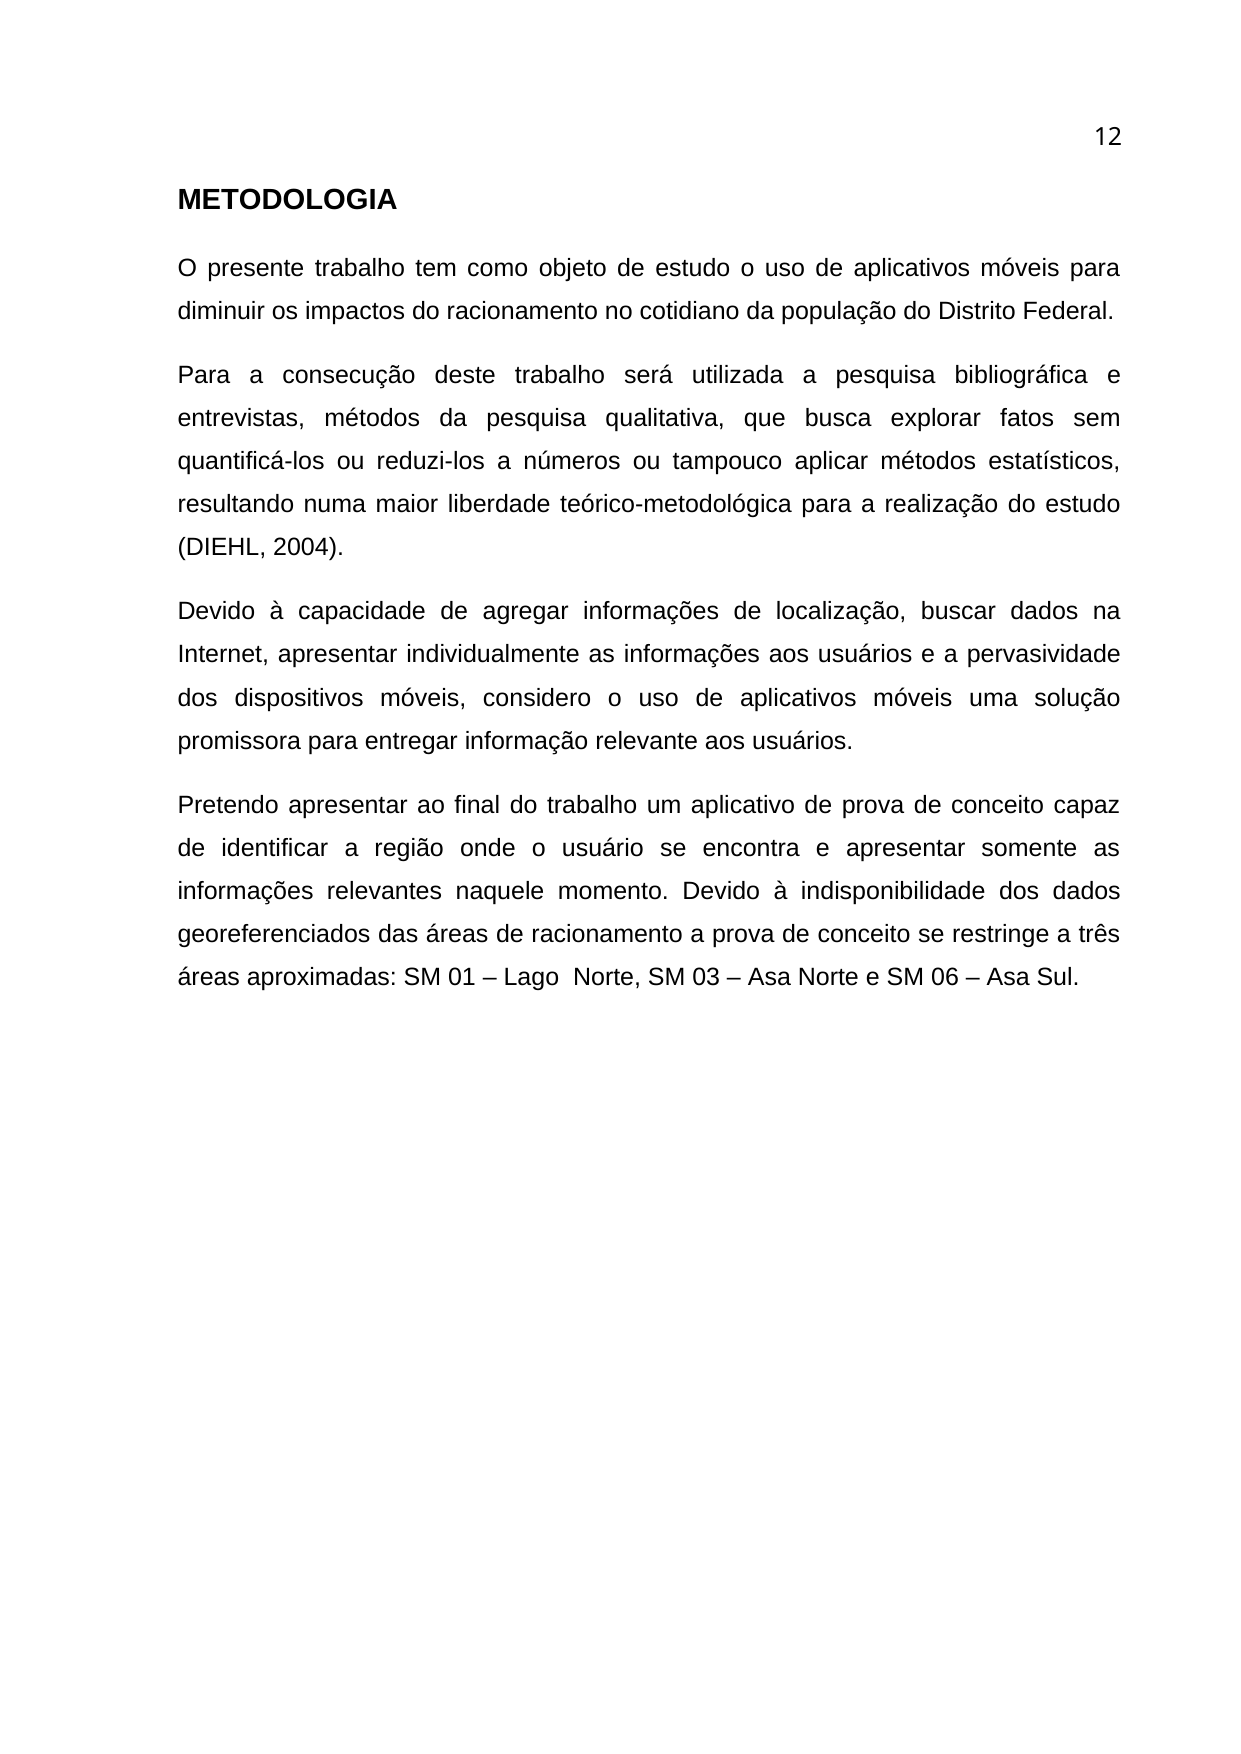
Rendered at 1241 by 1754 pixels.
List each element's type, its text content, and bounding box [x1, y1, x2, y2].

text Para a consecução deste trabalho será utilizada a pesquisa bibliográfica e entrevistas, métodos da pesquisa qualitativa, que busca explorar fatos sem quantificá-los ou reduzi-los a números ou tampouco aplicar métodos estatísticos, resultando numa maior liberdade teórico-metodológica para a realização do estudo (DIEHL, 2004). [177, 360, 1122, 561]
text METODOLOGIA [177, 182, 1122, 215]
text O presente trabalho tem como objeto de estudo o uso de aplicativos móveis para diminuir os impactos do racionamento no cotidiano da população do Distrito Federal. [177, 253, 1122, 325]
text Devido à capacidade de agregar informações de localização, buscar dados na Internet, apresentar individualmente as informações aos usuários e a pervasividade dos dispositivos móveis, considero o uso de aplicativos móveis uma solução promissora para entregar informação relevante aos usuários. [177, 596, 1122, 754]
text Pretendo apresentar ao final do trabalho um aplicativo de prova de conceito capaz de identificar a região onde o usuário se encontra e apresentar somente as informações relevantes naquele momento. Devido à indisponibilidade dos dados georeferenciados das áreas de racionamento a prova de conceito se restringe a três áreas aproximadas: SM 01 – Lago Norte, SM 03 – Asa Norte e SM 06 – Asa Sul. [177, 790, 1122, 991]
